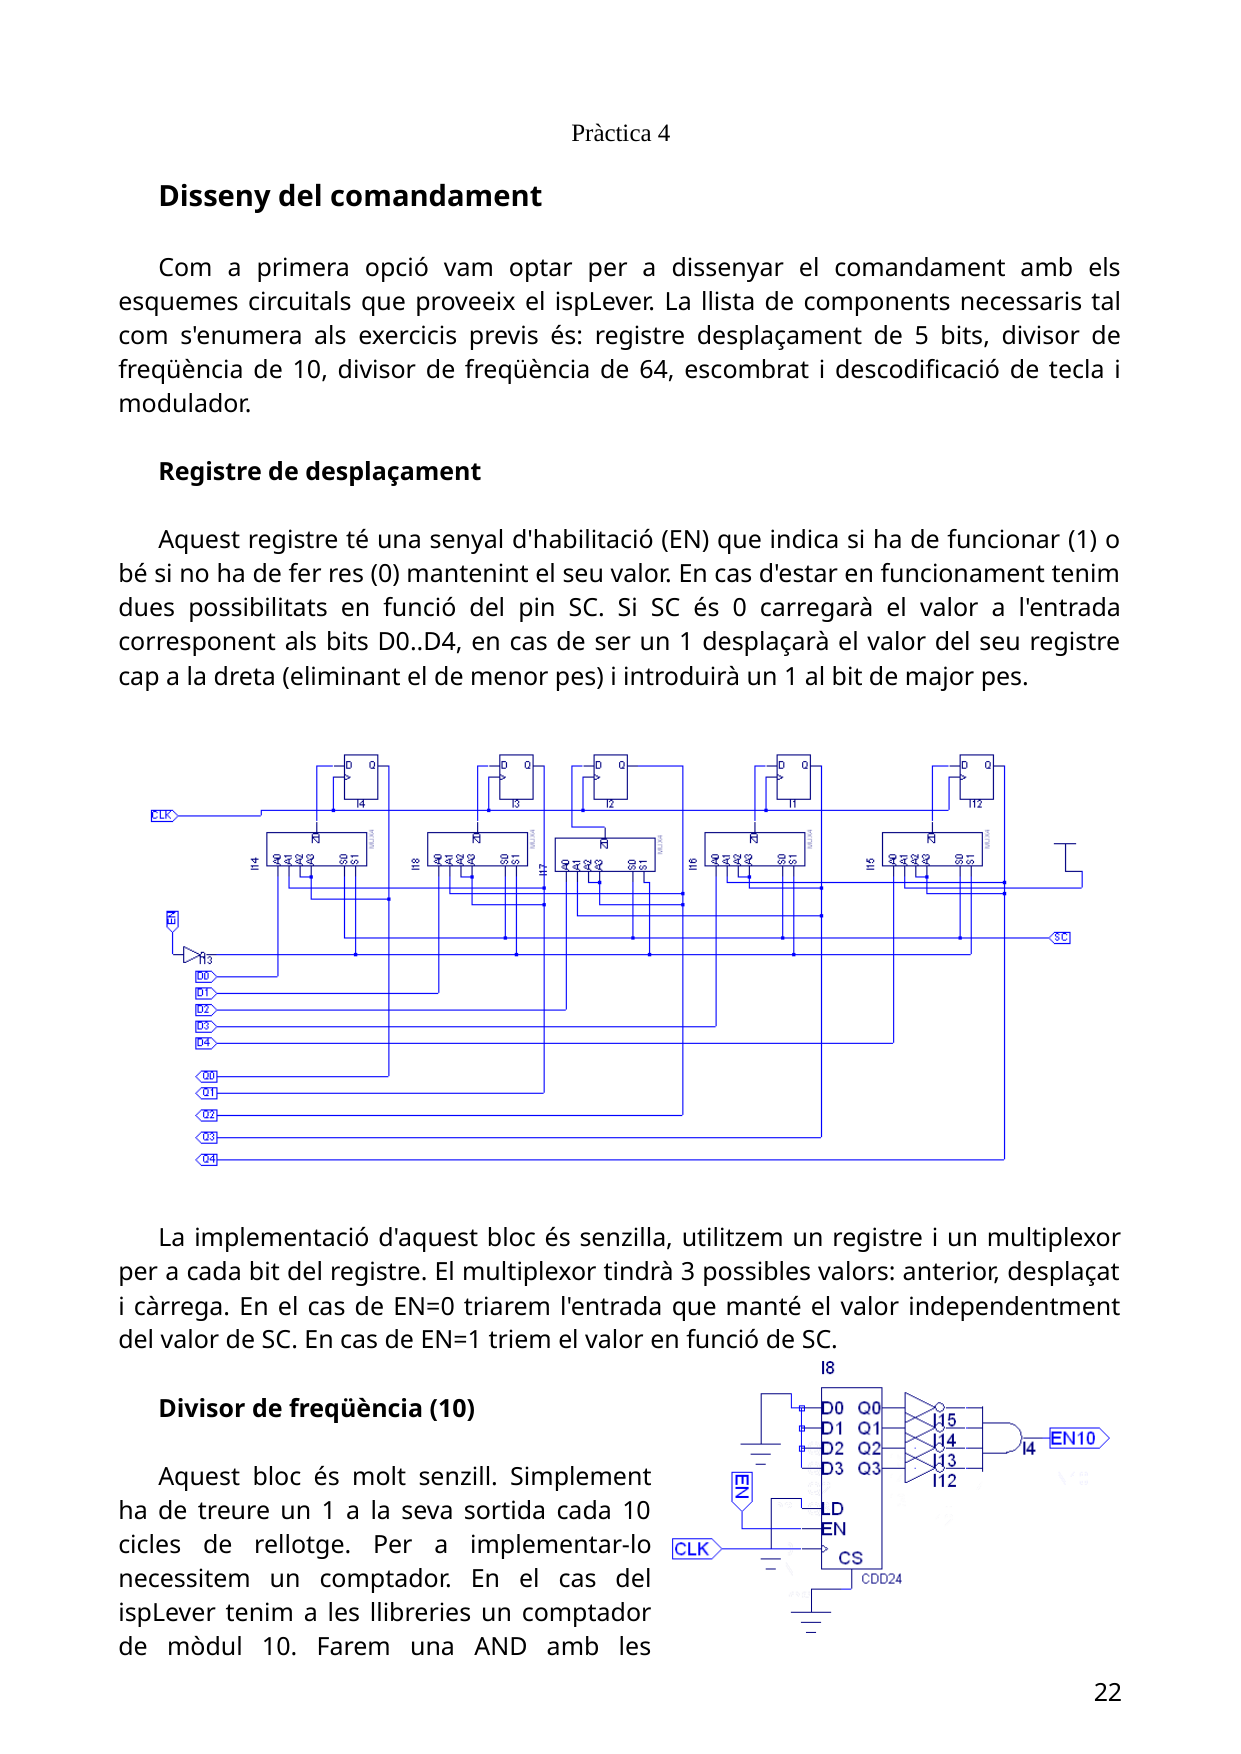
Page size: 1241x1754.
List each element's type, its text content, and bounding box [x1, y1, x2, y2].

text Disseny del comandament [118, 176, 1122, 215]
text La implementació d'aquest bloc és senzilla, utilitzem un registre i un multiplexor per a cada bit del registre. El multiplexor tindrà 3 possibles valors: anterior, desplaçat i càrrega. En el cas de EN=0 triarem l'entrada que manté el valor independentment del valor de SC. En cas de EN=1 triem el valor en funció de SC. [118, 1220, 1122, 1356]
picture [141, 740, 1095, 1186]
text Aquest bloc és molt senzill. Simplement ha de treure un 1 a la seva sortida cada 10 cicles de rellotge. Per a implementar-lo necessitem un comptador. En el cas del ispLever tenim a les llibreries un comptador de mòdul 10. Farem una AND amb les [118, 1458, 1122, 1663]
text Registre de desplaçament [118, 454, 1122, 488]
text Divisor de freqüència (10) [118, 1390, 652, 1424]
text Pràctica 4 [118, 118, 1122, 147]
text Aquest registre té una senyal d'habilitació (EN) que indica si ha de funcionar (1) o bé si no ha de fer res (0) mantenint el seu valor. En cas d'estar en funcionament tenim dues possibilitats en funció del pin SC. Si SC és 0 carregarà el valor a l'entrada corresponent als bits D0..D4, en cas de ser un 1 desplaçarà el valor del seu registre cap a la dreta (eliminant el de menor pes) i introduirà un 1 al bit de major pes. [118, 522, 1122, 692]
picture [652, 1356, 1123, 1642]
text Com a primera opció vam optar per a dissenyar el comandament amb els esquemes circuitals que proveeix el ispLever. La llista de components necessaris tal com s'enumera als exercicis previs és: registre desplaçament de 5 bits, divisor de freqüència de 10, divisor de freqüència de 64, escombrat i descodificació de tecla i modulador. [118, 249, 1122, 420]
